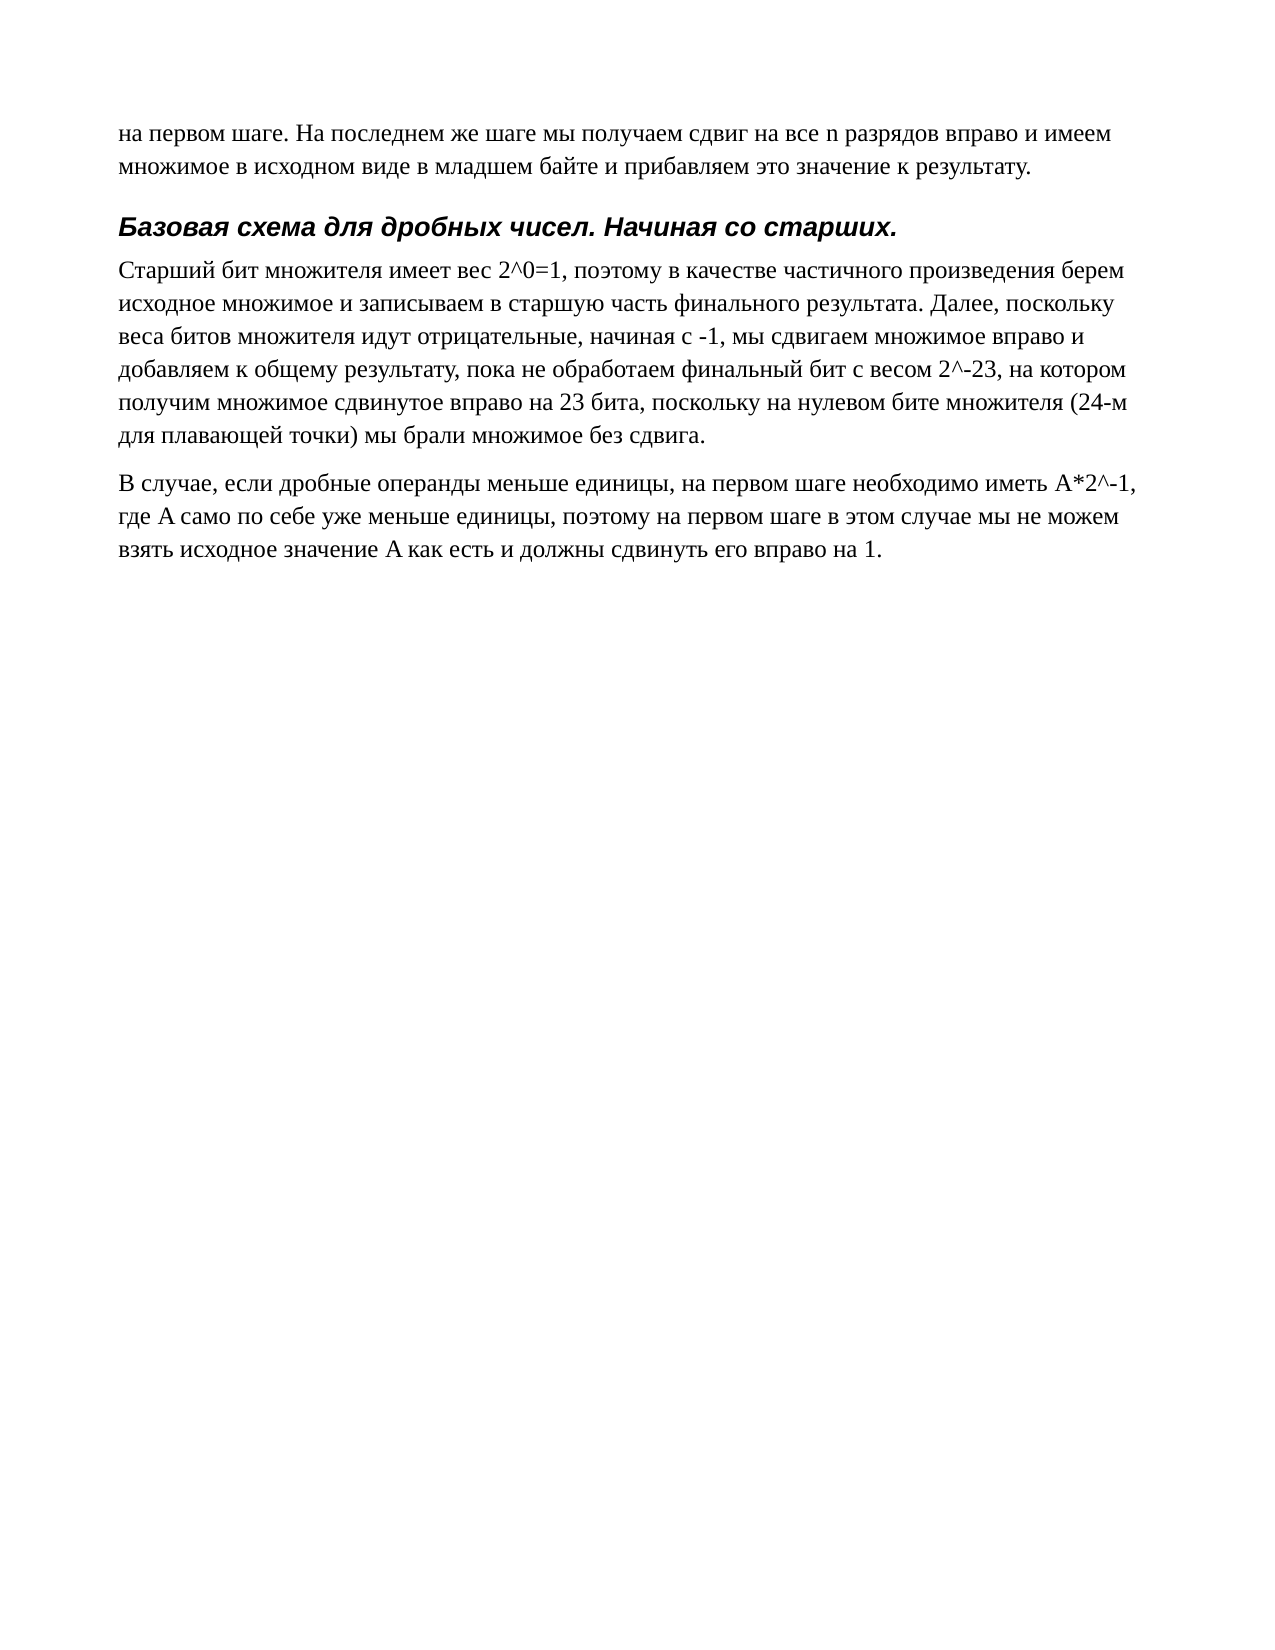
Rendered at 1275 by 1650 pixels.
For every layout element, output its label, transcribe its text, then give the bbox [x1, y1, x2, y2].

subtitle Базовая схема для дробных чисел. Начиная со старших. [118, 211, 1157, 242]
text В случае, если дробные операнды меньше единицы, на первом шаге необходимо иметь A*2^-1, где A само по себе уже меньше единицы, поэтому на первом шаге в этом случае мы не можем взять исходное значение A как есть и должны сдвинуть его вправо на 1. [118, 468, 1157, 562]
text на первом шаге. На последнем же шаге мы получаем сдвиг на все n разрядов вправо и имеем множимое в исходном виде в младшем байте и прибавляем это значение к результату. [118, 118, 1157, 180]
text Старший бит множителя имеет вес 2^0=1, поэтому в качестве частичного произведения берем исходное множимое и записываем в старшую часть финального результата. Далее, поскольку веса битов множителя идут отрицательные, начиная с -1, мы сдвигаем множимое вправо и добавляем к общему результату, пока не обработаем финальный бит с весом 2^-23, на котором получим множимое сдвинутое вправо на 23 бита, поскольку на нулевом бите множителя (24-м для плавающей точки) мы брали множимое без сдвига. [118, 255, 1157, 449]
